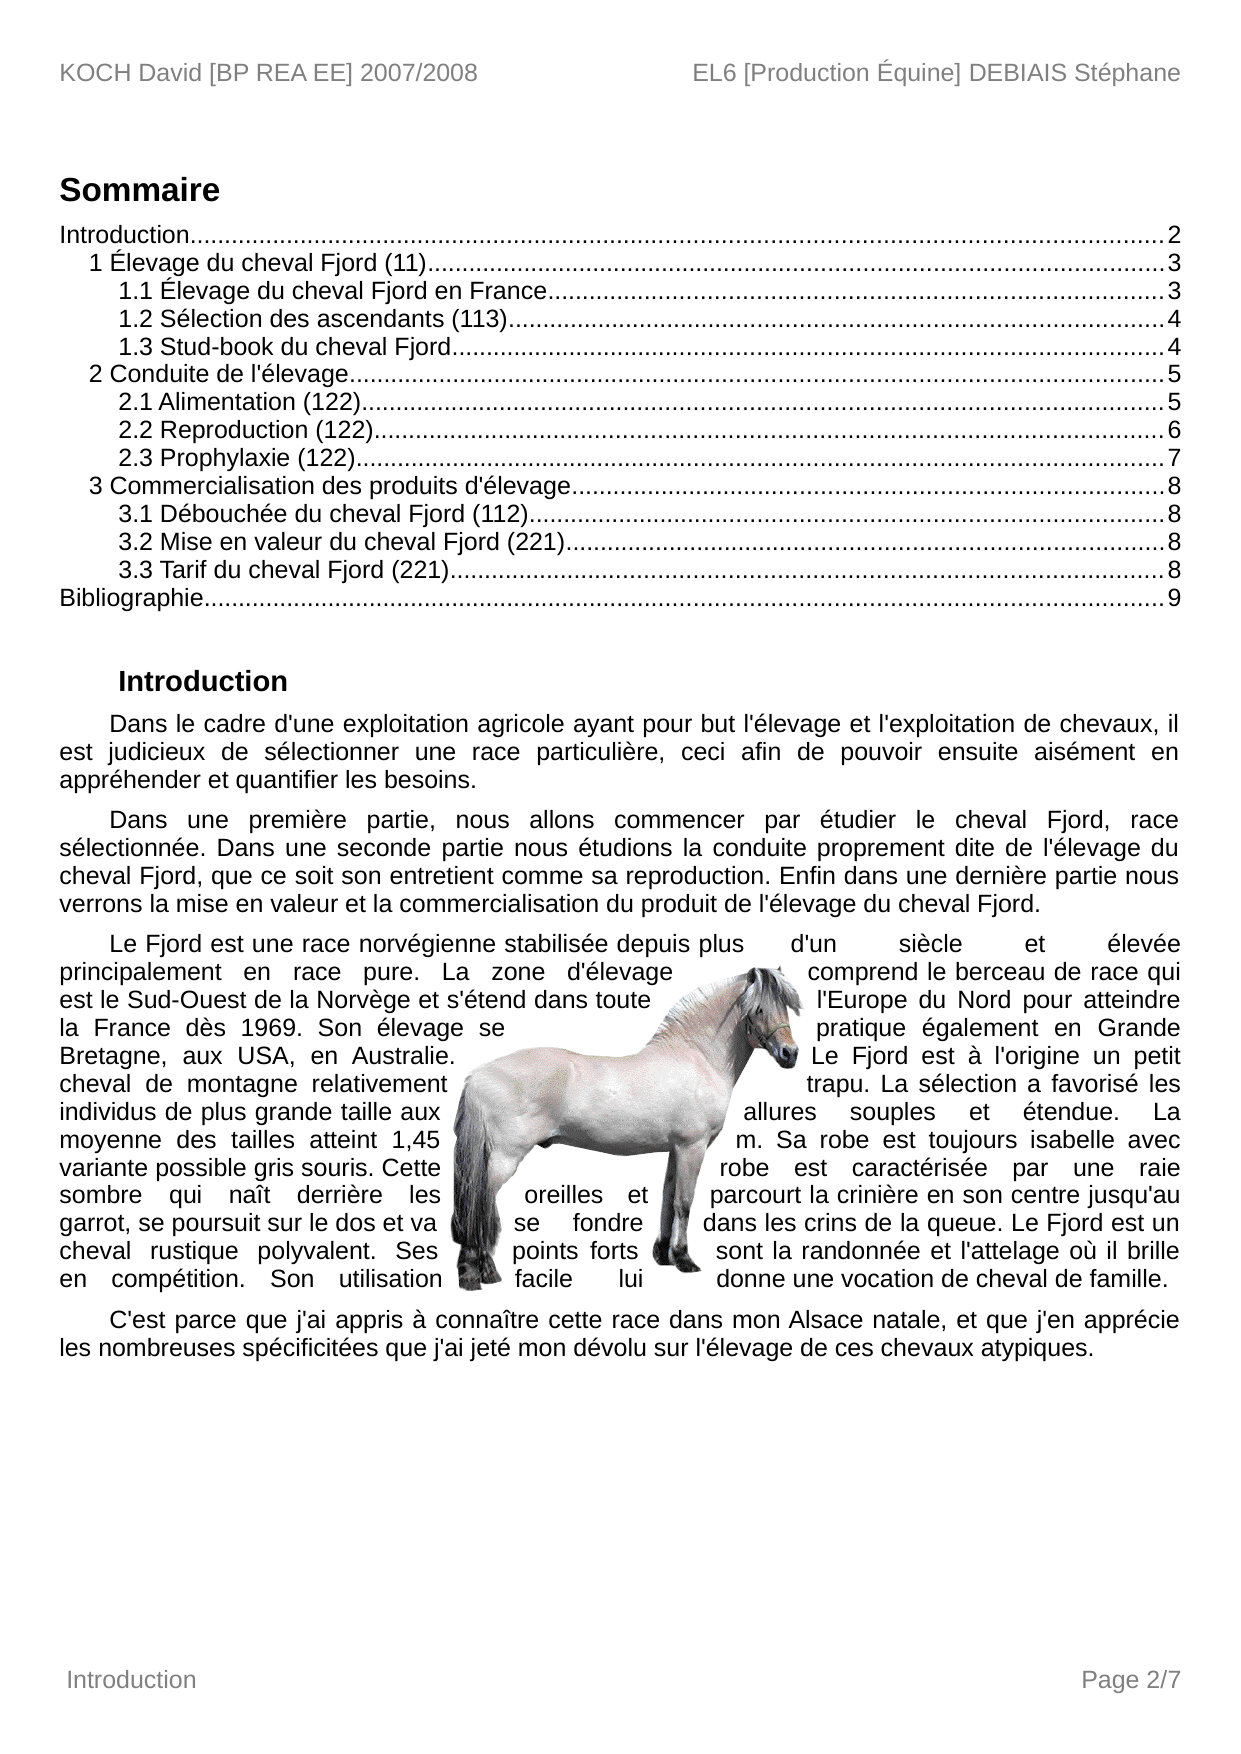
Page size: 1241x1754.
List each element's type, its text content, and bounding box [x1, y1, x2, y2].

text 1 Élevage du cheval Fjord (11) 3 [88, 249, 1181, 277]
text Dans le cadre d'une exploitation agricole ayant pour but l'élevage et l'exploitation de chevaux, il est judicieux de sélectionner une race particulière, ceci afin de pouvoir ensuite aisément en appréhender et quantifier les besoins. [59, 709, 1181, 793]
text 2.1 Alimentation (122) 5 [118, 388, 1181, 416]
subtitle Sommaire [59, 171, 1181, 208]
text Introduction 2 [59, 221, 1181, 249]
text 3.3 Tarif du cheval Fjord (221) 8 [118, 556, 1181, 584]
text Bibliographie 9 [59, 584, 1181, 612]
text Le Fjord est une race norvégienne stabilisée depuis plus d'un siècle et élevée principalement en race pure. La zone d'élevage comprend le berceau de race qui est le Sud-Ouest de la Norvège et s'étend dans toute l'Europe du Nord pour atteindre la France dès 1969. Son élevage se pratique également en Grande Bretagne, aux USA, en Australie. Le Fjord est à l'origine un petit cheval de montagne relativement trapu. La sélection a favorisé les individus de plus grande taille aux allures souples et étendue. La moyenne des tailles atteint 1,45 m. Sa robe est toujours isabelle avec variante possible gris souris. Cette robe est caractérisée par une raie sombre qui naît derrière les oreilles et parcourt la crinière en son centre jusqu'au garrot, se poursuit sur le dos et va se fondre dans les crins de la queue. Le Fjord est un cheval rustique polyvalent. Ses points forts sont la randonnée et l'attelage où il brille en compétition. Son utilisation facile lui donne une vocation de cheval de famille. [59, 930, 1181, 1293]
text 2 Conduite de l'élevage 5 [88, 360, 1181, 388]
text 1.2 Sélection des ascendants (113) 4 [118, 304, 1181, 332]
subtitle Introduction [59, 664, 1181, 697]
text 3.2 Mise en valeur du cheval Fjord (221) 8 [118, 528, 1181, 556]
text Dans une première partie, nous allons commencer par étudier le cheval Fjord, race sélectionnée. Dans une seconde partie nous étudions la conduite proprement dite de l'élevage du cheval Fjord, que ce soit son entretient comme sa reproduction. Enfin dans une dernière partie nous verrons la mise en valeur et la commercialisation du produit de l'élevage du cheval Fjord. [59, 806, 1181, 917]
text 2.3 Prophylaxie (122) 7 [118, 444, 1181, 472]
text 1.1 Élevage du cheval Fjord en France 3 [118, 277, 1181, 304]
text 1.3 Stud-book du cheval Fjord 4 [118, 332, 1181, 360]
text 3.1 Débouchée du cheval Fjord (112) 8 [118, 500, 1181, 528]
text 2.2 Reproduction (122) 6 [118, 416, 1181, 444]
text 3 Commercialisation des produits d'élevage 8 [88, 472, 1181, 500]
text C'est parce que j'ai appris à connaître cette race dans mon Alsace natale, et que j'en apprécie les nombreuses spécificitées que j'ai jeté mon dévolu sur l'élevage de ces chevaux atypiques. [59, 1305, 1181, 1361]
